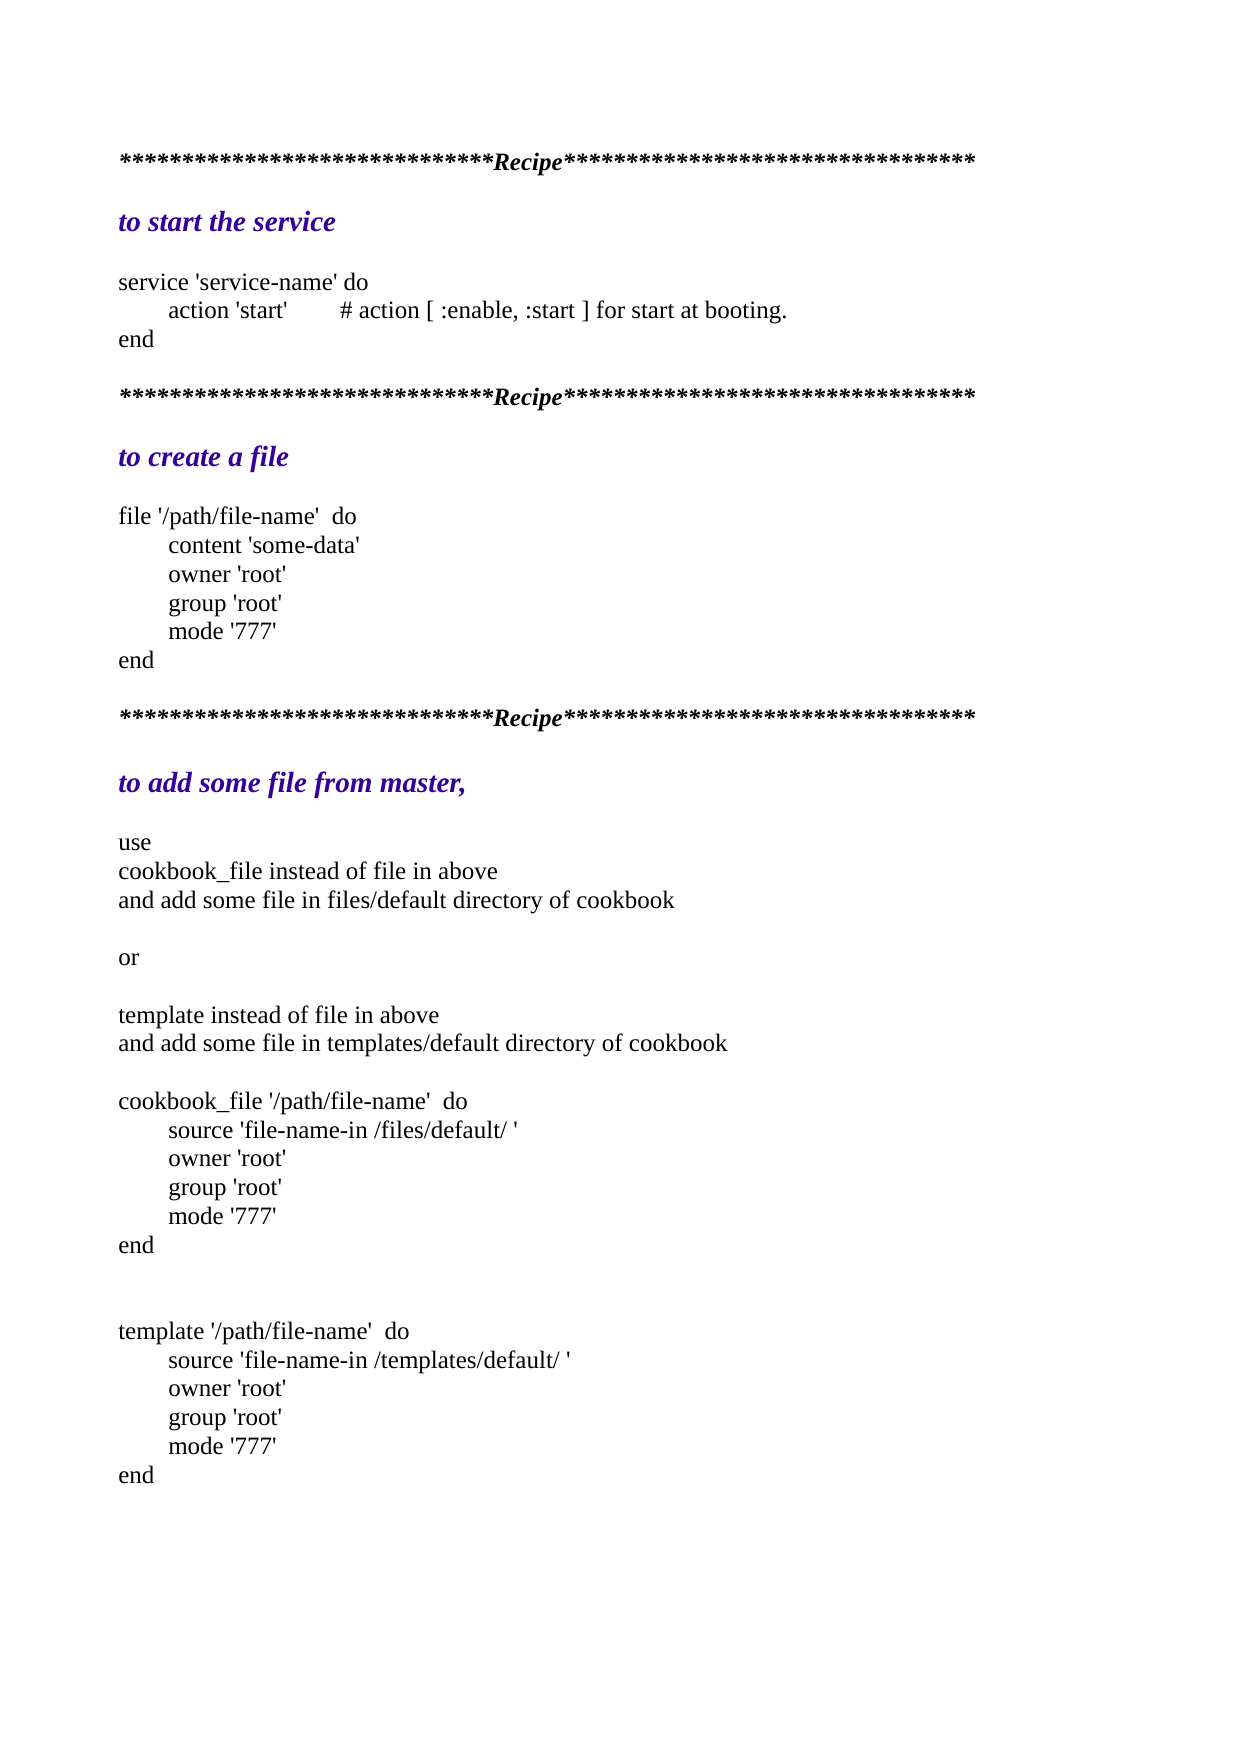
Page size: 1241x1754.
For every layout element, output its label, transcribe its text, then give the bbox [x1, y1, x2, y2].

text content 'some-data' [118, 530, 1122, 559]
text group 'root' [118, 588, 1122, 616]
text use [118, 827, 1122, 856]
text end [118, 1460, 1122, 1488]
text cookbook_file instead of file in above [118, 856, 1122, 885]
text end [118, 324, 1122, 353]
text end [118, 1230, 1122, 1258]
text and add some file in templates/default directory of cookbook [118, 1028, 1122, 1057]
text group 'root' [118, 1402, 1122, 1431]
text owner 'root' [118, 1143, 1122, 1172]
text group 'root' [118, 1172, 1122, 1201]
text owner 'root' [118, 1373, 1122, 1402]
text or [118, 942, 1122, 971]
text service 'service-name' do [118, 267, 1122, 295]
text cookbook_file '/path/file-name' do [118, 1086, 1122, 1115]
text action 'start' # action [ :enable, :start ] for start at booting. [118, 295, 1122, 324]
text mode '777' [118, 1431, 1122, 1460]
text owner 'root' [118, 559, 1122, 588]
text to add some file from master, [118, 765, 1122, 798]
text and add some file in files/default directory of cookbook [118, 885, 1122, 913]
text to create a file [118, 439, 1122, 473]
text source 'file-name-in /files/default/ ' [118, 1115, 1122, 1143]
text end [118, 645, 1122, 674]
text ******************************Recipe********************************* [118, 703, 1122, 731]
text mode '777' [118, 616, 1122, 645]
text ******************************Recipe********************************* [118, 382, 1122, 410]
text mode '777' [118, 1201, 1122, 1230]
text template instead of file in above [118, 1000, 1122, 1028]
text template '/path/file-name' do [118, 1316, 1122, 1345]
text file '/path/file-name' do [118, 501, 1122, 530]
text source 'file-name-in /templates/default/ ' [118, 1345, 1122, 1373]
text ******************************Recipe********************************* [118, 147, 1122, 176]
text to start the service [118, 204, 1122, 238]
